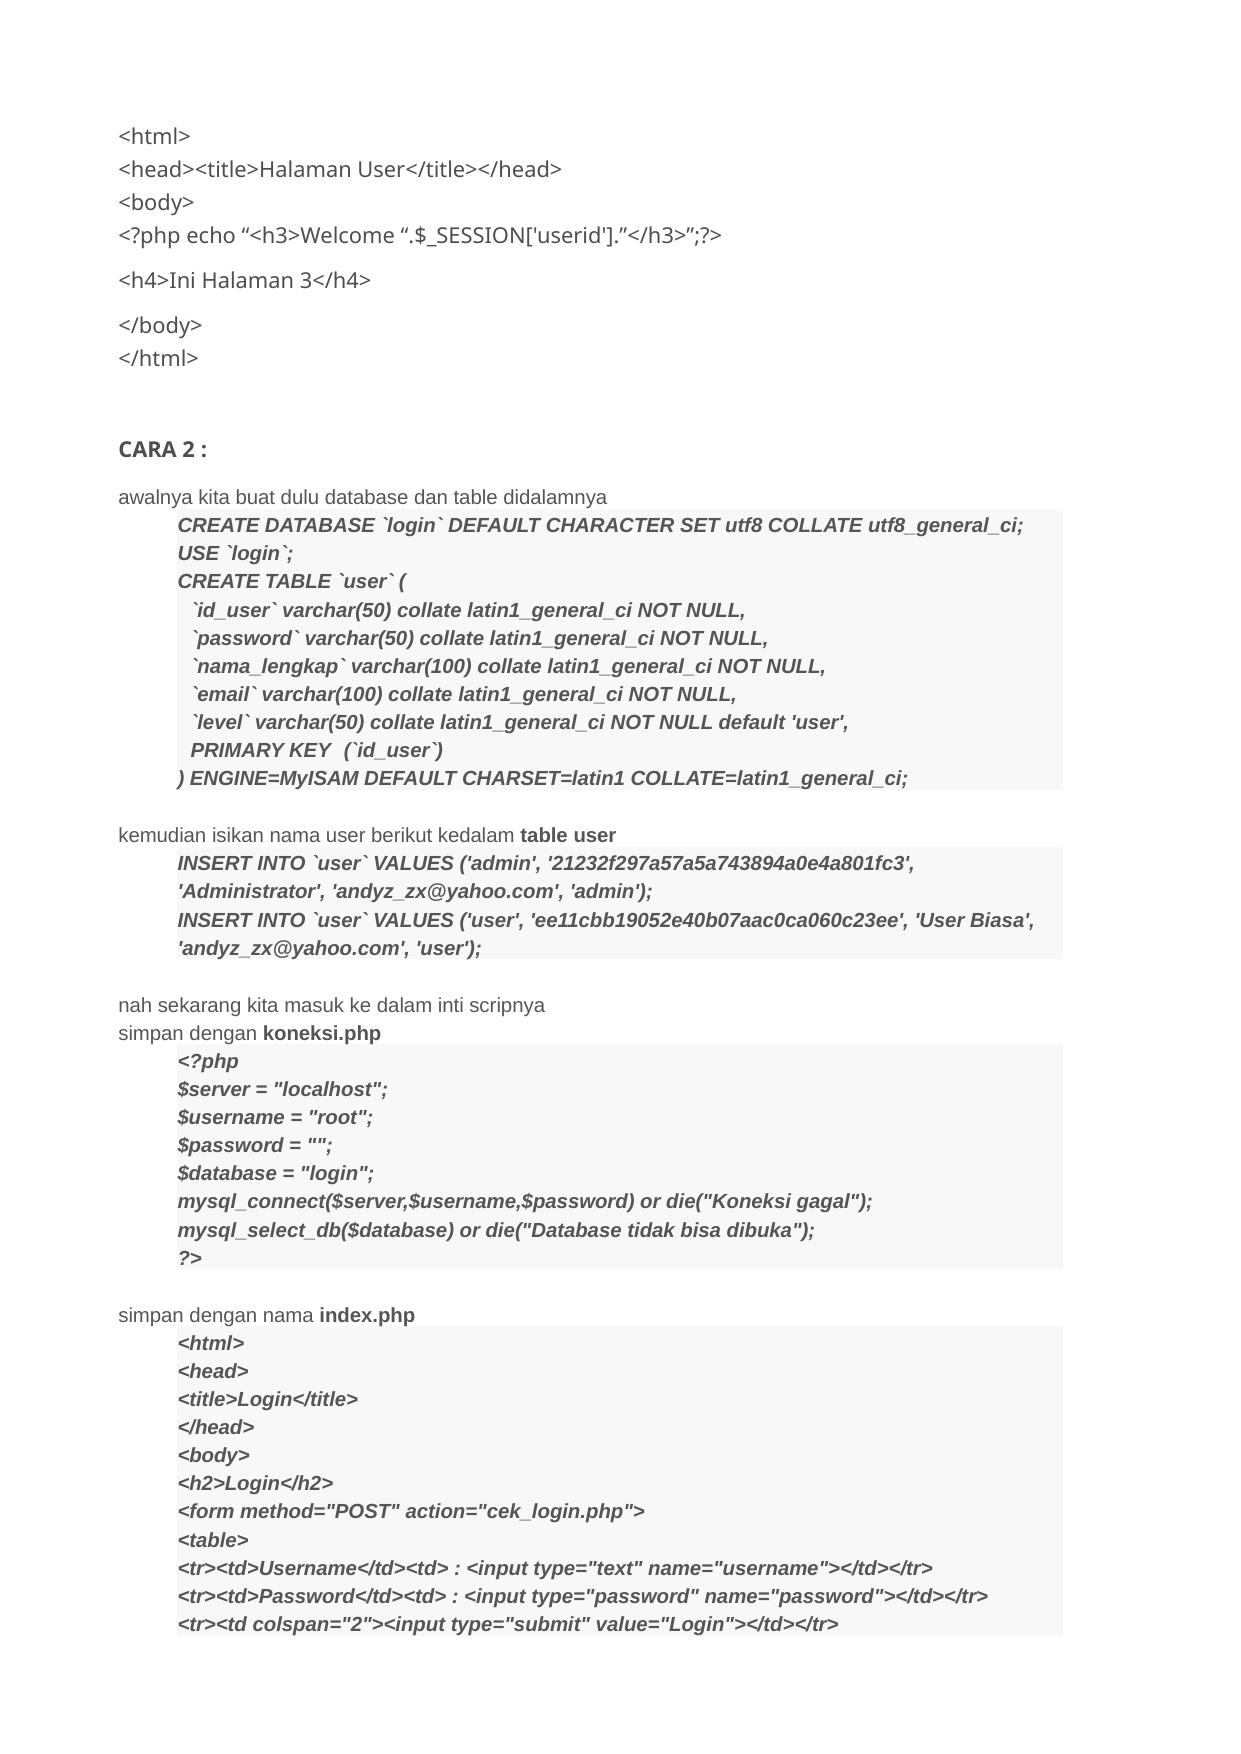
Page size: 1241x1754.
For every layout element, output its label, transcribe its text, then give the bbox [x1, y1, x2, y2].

text simpan dengan nama index.php [118, 1269, 1122, 1326]
text nah sekarang kita masuk ke dalam inti scripnya simpan dengan koneksi.php [118, 959, 1122, 1044]
text kemudian isikan nama user berikut kedalam table user [118, 790, 1122, 847]
text <html> <head> <title>Login</title> </head> <body> <h2>Login</h2> <form method="POST" action="cek_login.php"> <table> <tr><td>Username</td><td> : <input type="text" name="username"></td></tr> <tr><td>Password</td><td> : <input type="password" name="password"></td></tr> <tr><td colspan="2"><input type="submit" value="Login"></td></tr> [177, 1326, 1063, 1636]
text <?php $server = "localhost"; $username = "root"; $password = ""; $database = "login"; mysql_connect($server,$username,$password) or die("Koneksi gagal"); mysql_select_db($database) or die("Database tidak bisa dibuka"); ?> [177, 1044, 1063, 1269]
text CARA 2 : [118, 431, 1122, 463]
text awalnya kita buat dulu database dan table didalamnya [118, 476, 1122, 509]
text <h4>Ini Halaman 3</h4> [118, 262, 1122, 295]
text </body> </html> [118, 307, 1122, 373]
text INSERT INTO `user` VALUES ('admin', '21232f297a57a5a743894a0e4a801fc3', 'Administrator', 'andyz_zx@yahoo.com', 'admin'); INSERT INTO `user` VALUES ('user', 'ee11cbb19052e40b07aac0ca060c23ee', 'User Biasa', 'andyz_zx@yahoo.com', 'user'); [177, 847, 1063, 959]
text <html> <head><title>Halaman User</title></head> <body> <?php echo “<h3>Welcome “.$_SESSION['userid'].”</h3>”;?> [118, 118, 1122, 249]
text CREATE DATABASE `login` DEFAULT CHARACTER SET utf8 COLLATE utf8_general_ci; USE `login`; CREATE TABLE `user` ( `id_user` varchar(50) collate latin1_general_ci NOT NULL, `password` varchar(50) collate latin1_general_ci NOT NULL, `nama_lengkap` varchar(100) collate latin1_general_ci NOT NULL, `email` varchar(100) collate latin1_general_ci NOT NULL, `level` varchar(50) collate latin1_general_ci NOT NULL default 'user', PRIMARY KEY (`id_user`) ) ENGINE=MyISAM DEFAULT CHARSET=latin1 COLLATE=latin1_general_ci; [177, 509, 1063, 790]
